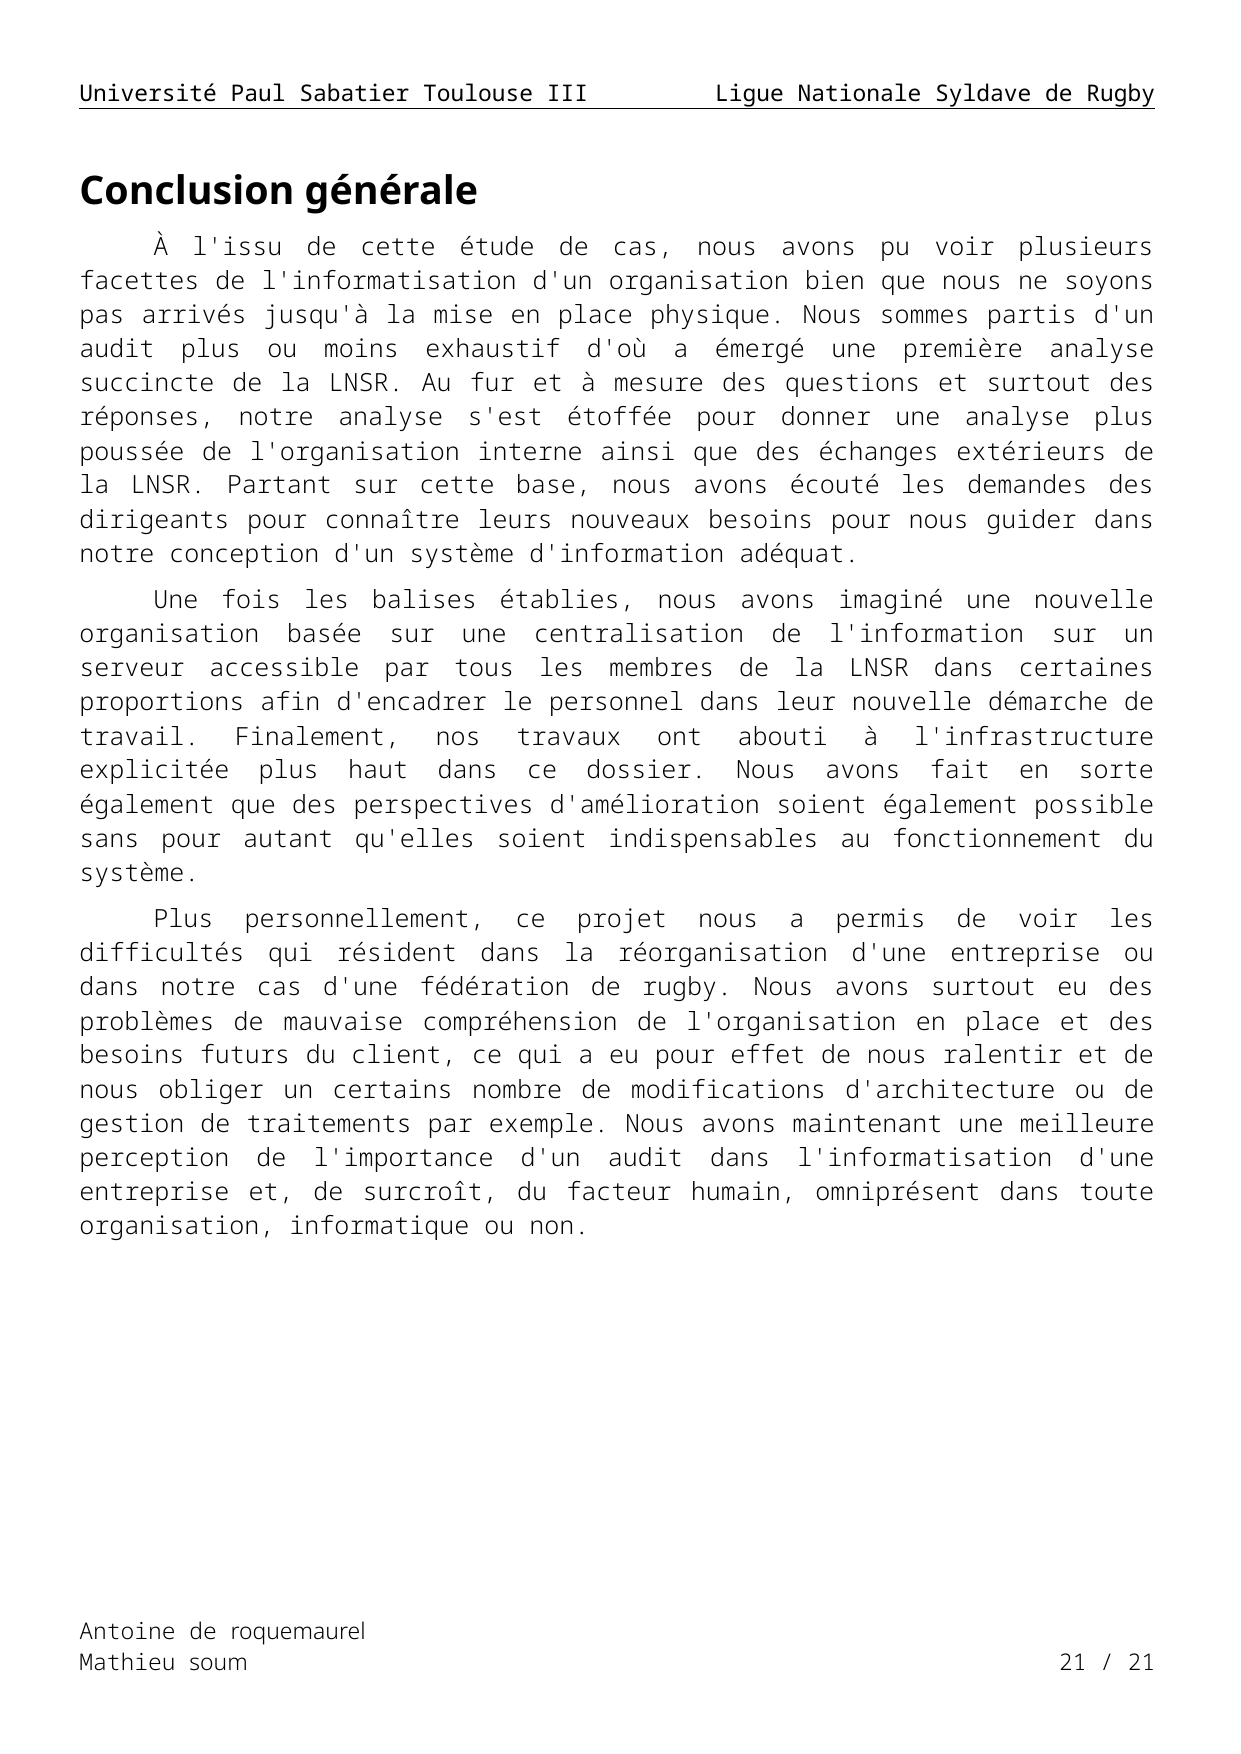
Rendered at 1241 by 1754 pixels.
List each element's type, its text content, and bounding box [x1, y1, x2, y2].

text Une fois les balises établies, nous avons imaginé une nouvelle organisation basée sur une centralisation de l'information sur un serveur accessible par tous les membres de la LNSR dans certaines proportions afin d'encadrer le personnel dans leur nouvelle démarche de travail. Finalement, nos travaux ont abouti à l'infrastructure explicitée plus haut dans ce dossier. Nous avons fait en sorte également que des perspectives d'amélioration soient également possible sans pour autant qu'elles soient indispensables au fonctionnement du système. [79, 582, 1155, 888]
subtitle Conclusion générale [79, 163, 1155, 216]
text À l'issu de cette étude de cas, nous avons pu voir plusieurs facettes de l'informatisation d'un organisation bien que nous ne soyons pas arrivés jusqu'à la mise en place physique. Nous sommes partis d'un audit plus ou moins exhaustif d'où a émergé une première analyse succincte de la LNSR. Au fur et à mesure des questions et surtout des réponses, notre analyse s'est étoffée pour donner une analyse plus poussée de l'organisation interne ainsi que des échanges extérieurs de la LNSR. Partant sur cette base, nous avons écouté les demandes des dirigeants pour connaître leurs nouveaux besoins pour nous guider dans notre conception d'un système d'information adéquat. [79, 229, 1155, 569]
text Plus personnellement, ce projet nous a permis de voir les difficultés qui résident dans la réorganisation d'une entreprise ou dans notre cas d'une fédération de rugby. Nous avons surtout eu des problèmes de mauvaise compréhension de l'organisation en place et des besoins futurs du client, ce qui a eu pour effet de nous ralentir et de nous obliger un certains nombre de modifications d'architecture ou de gestion de traitements par exemple. Nous avons maintenant une meilleure perception de l'importance d'un audit dans l'informatisation d'une entreprise et, de surcroît, du facteur humain, omniprésent dans toute organisation, informatique ou non. [79, 901, 1155, 1242]
